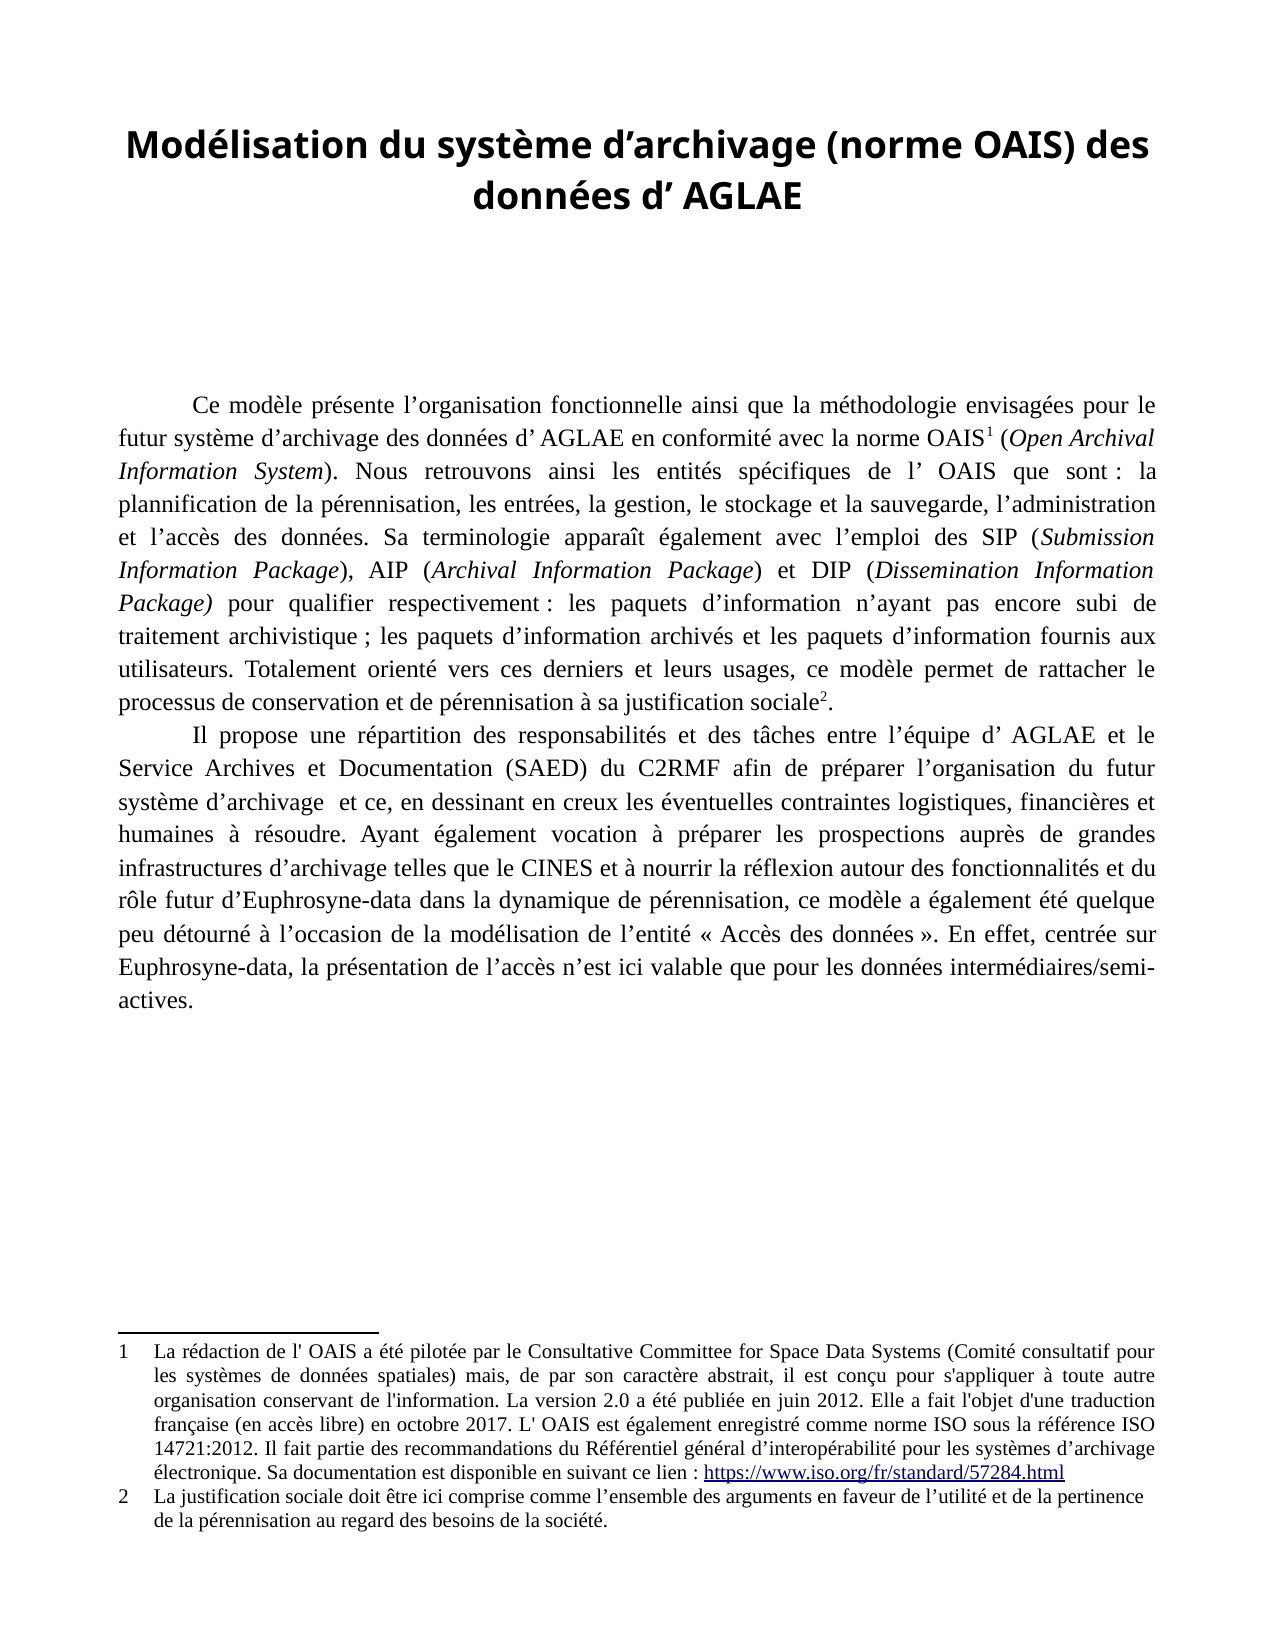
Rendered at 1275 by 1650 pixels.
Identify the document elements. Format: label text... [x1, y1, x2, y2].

text La justification sociale doit être ici comprise comme l’ensemble des arguments en faveur de l’utilité et de la pertinence de la pérennisation au regard des besoins de la société. [118, 1484, 1157, 1532]
text Ce modèle présente l’organisation fonctionnelle ainsi que la méthodologie envisagées pour le futur système d’archivage des données d’ AGLAE en conformité avec la norme OAIS (Open Archival Information System). Nous retrouvons ainsi les entités spécifiques de l’ OAIS que sont : la plannification de la pérennisation, les entrées, la gestion, le stockage et la sauvegarde, l’administration et l’accès des données. Sa terminologie apparaît également avec l’emploi des SIP (Submission Information Package), AIP (Archival Information Package) et DIP (Dissemination Information Package) pour qualifier respectivement : les paquets d’information n’ayant pas encore subi de traitement archivistique ; les paquets d’information archivés et les paquets d’information fournis aux utilisateurs. Totalement orienté vers ces derniers et leurs usages, ce modèle permet de rattacher le processus de conservation et de pérennisation à sa justification sociale. [118, 390, 1157, 716]
text La rédaction de l' OAIS a été pilotée par le Consultative Committee for Space Data Systems (Comité consultatif pour les systèmes de données spatiales) mais, de par son caractère abstrait, il est conçu pour s'appliquer à toute autre organisation conservant de l'information. La version 2.0 a été publiée en juin 2012. Elle a fait l'objet d'une traduction française (en accès libre) en octobre 2017. L' OAIS est également enregistré comme norme ISO sous la référence ISO 14721:2012. Il fait partie des recommandations du Référentiel général d’interopérabilité pour les systèmes d’archivage électronique. Sa documentation est disponible en suivant ce lien : https://www.iso.org/fr/standard/57284.html [118, 1339, 1157, 1484]
text Modélisation du système d’archivage (norme OAIS) des données d’ AGLAE [118, 118, 1157, 220]
text Il propose une répartition des responsabilités et des tâches entre l’équipe d’ AGLAE et le Service Archives et Documentation (SAED) du C2RMF afin de préparer l’organisation du futur système d’archivage et ce, en dessinant en creux les éventuelles contraintes logistiques, financières et humaines à résoudre. Ayant également vocation à préparer les prospections auprès de grandes infrastructures d’archivage telles que le CINES et à nourrir la réflexion autour des fonctionnalités et du rôle futur d’Euphrosyne-data dans la dynamique de pérennisation, ce modèle a également été quelque peu détourné à l’occasion de la modélisation de l’entité « Accès des données ». En effet, centrée sur Euphrosyne-data, la présentation de l’accès n’est ici valable que pour les données intermédiaires/semi-actives. [118, 721, 1157, 1013]
